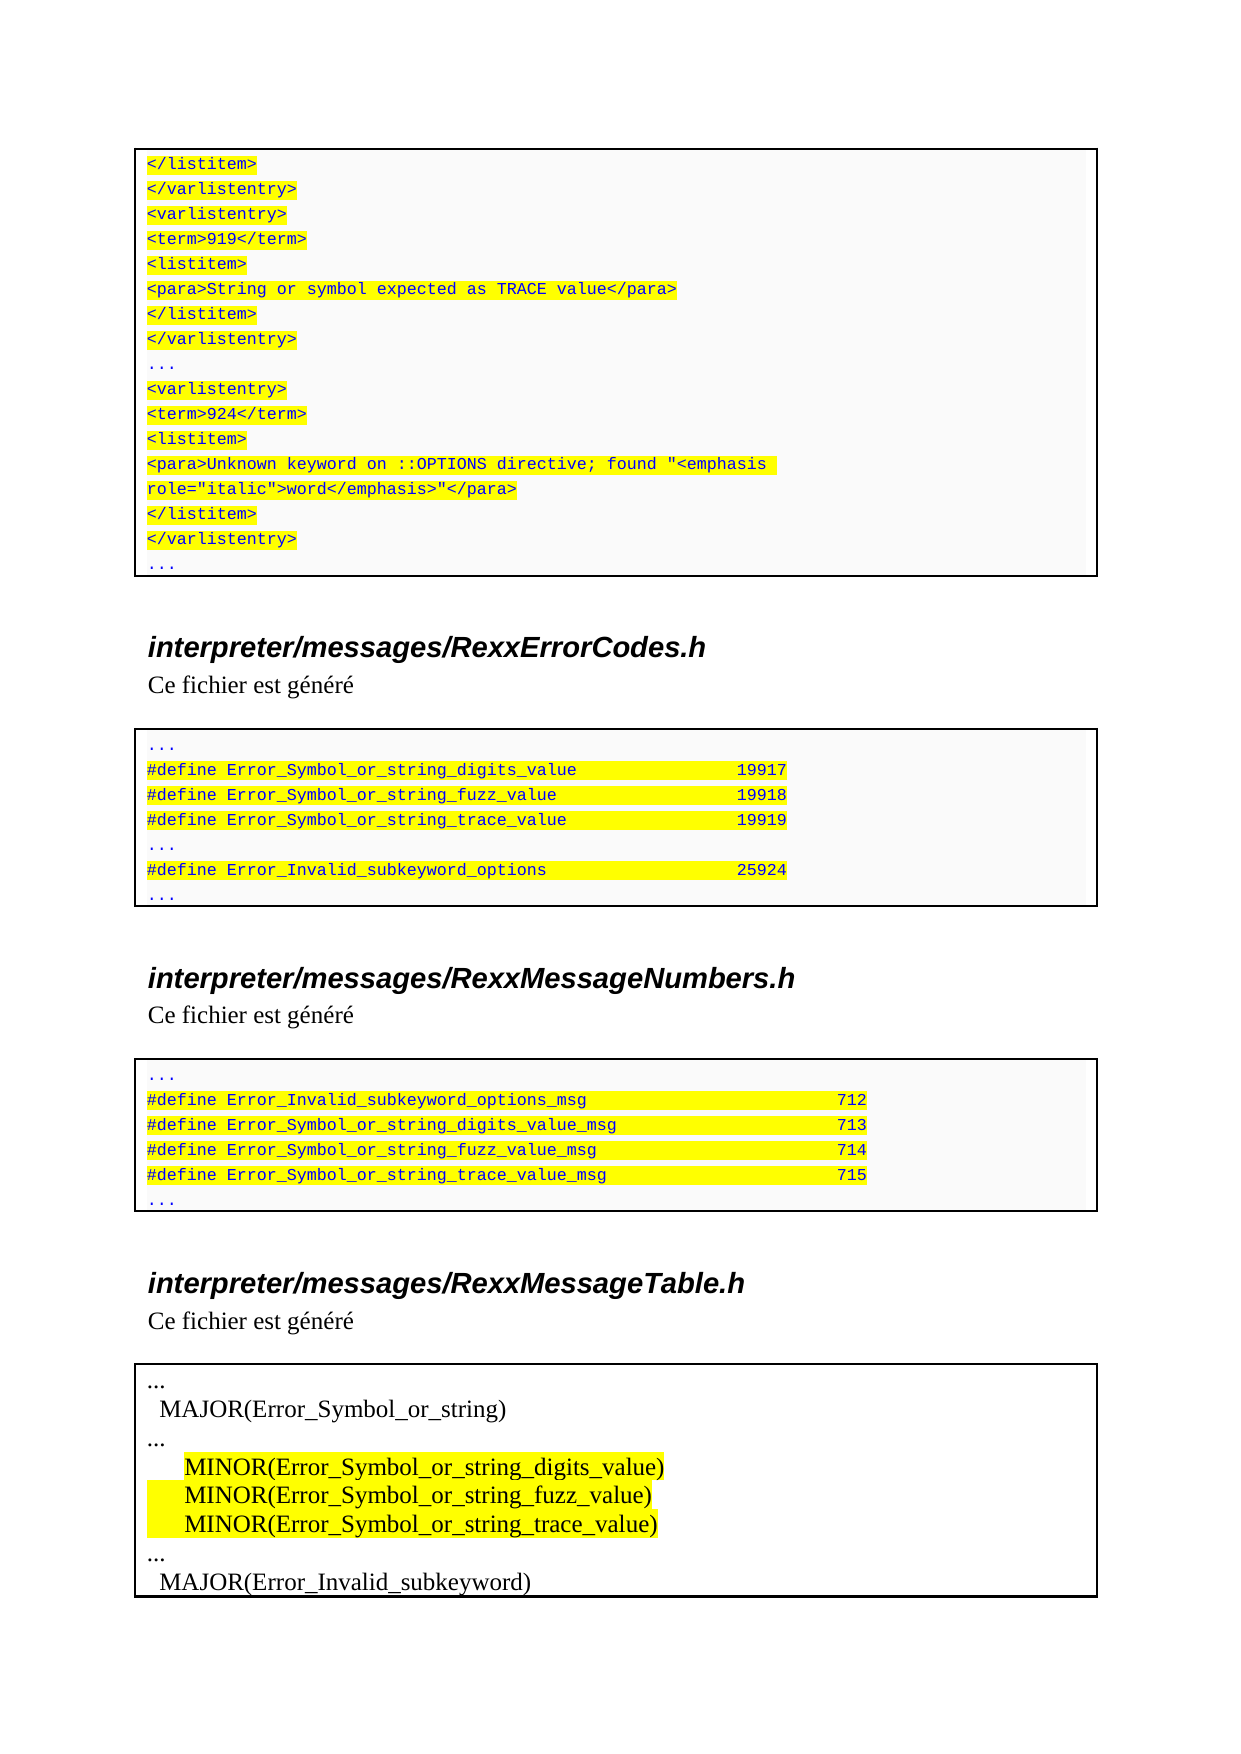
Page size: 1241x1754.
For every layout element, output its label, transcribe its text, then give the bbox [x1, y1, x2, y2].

text Ce fichier est généré [148, 1306, 1093, 1334]
table_header ... MAJOR(Error_Symbol_or_string) ... MINOR(Error_Symbol_or_string_digits_value) MINOR(Error_Symbol_or_string_fuzz_value) MINOR(Error_Symbol_or_string_trace_value) ... MAJOR(Error_Invalid_subkeyword) [136, 1365, 1096, 1595]
subtitle interpreter/messages/RexxMessageTable.h [148, 1266, 1093, 1299]
subtitle interpreter/messages/RexxMessageNumbers.h [148, 961, 1093, 994]
text Ce fichier est généré [148, 1001, 1093, 1029]
text Ce fichier est généré [148, 670, 1093, 699]
subtitle interpreter/messages/RexxErrorCodes.h [148, 631, 1093, 664]
